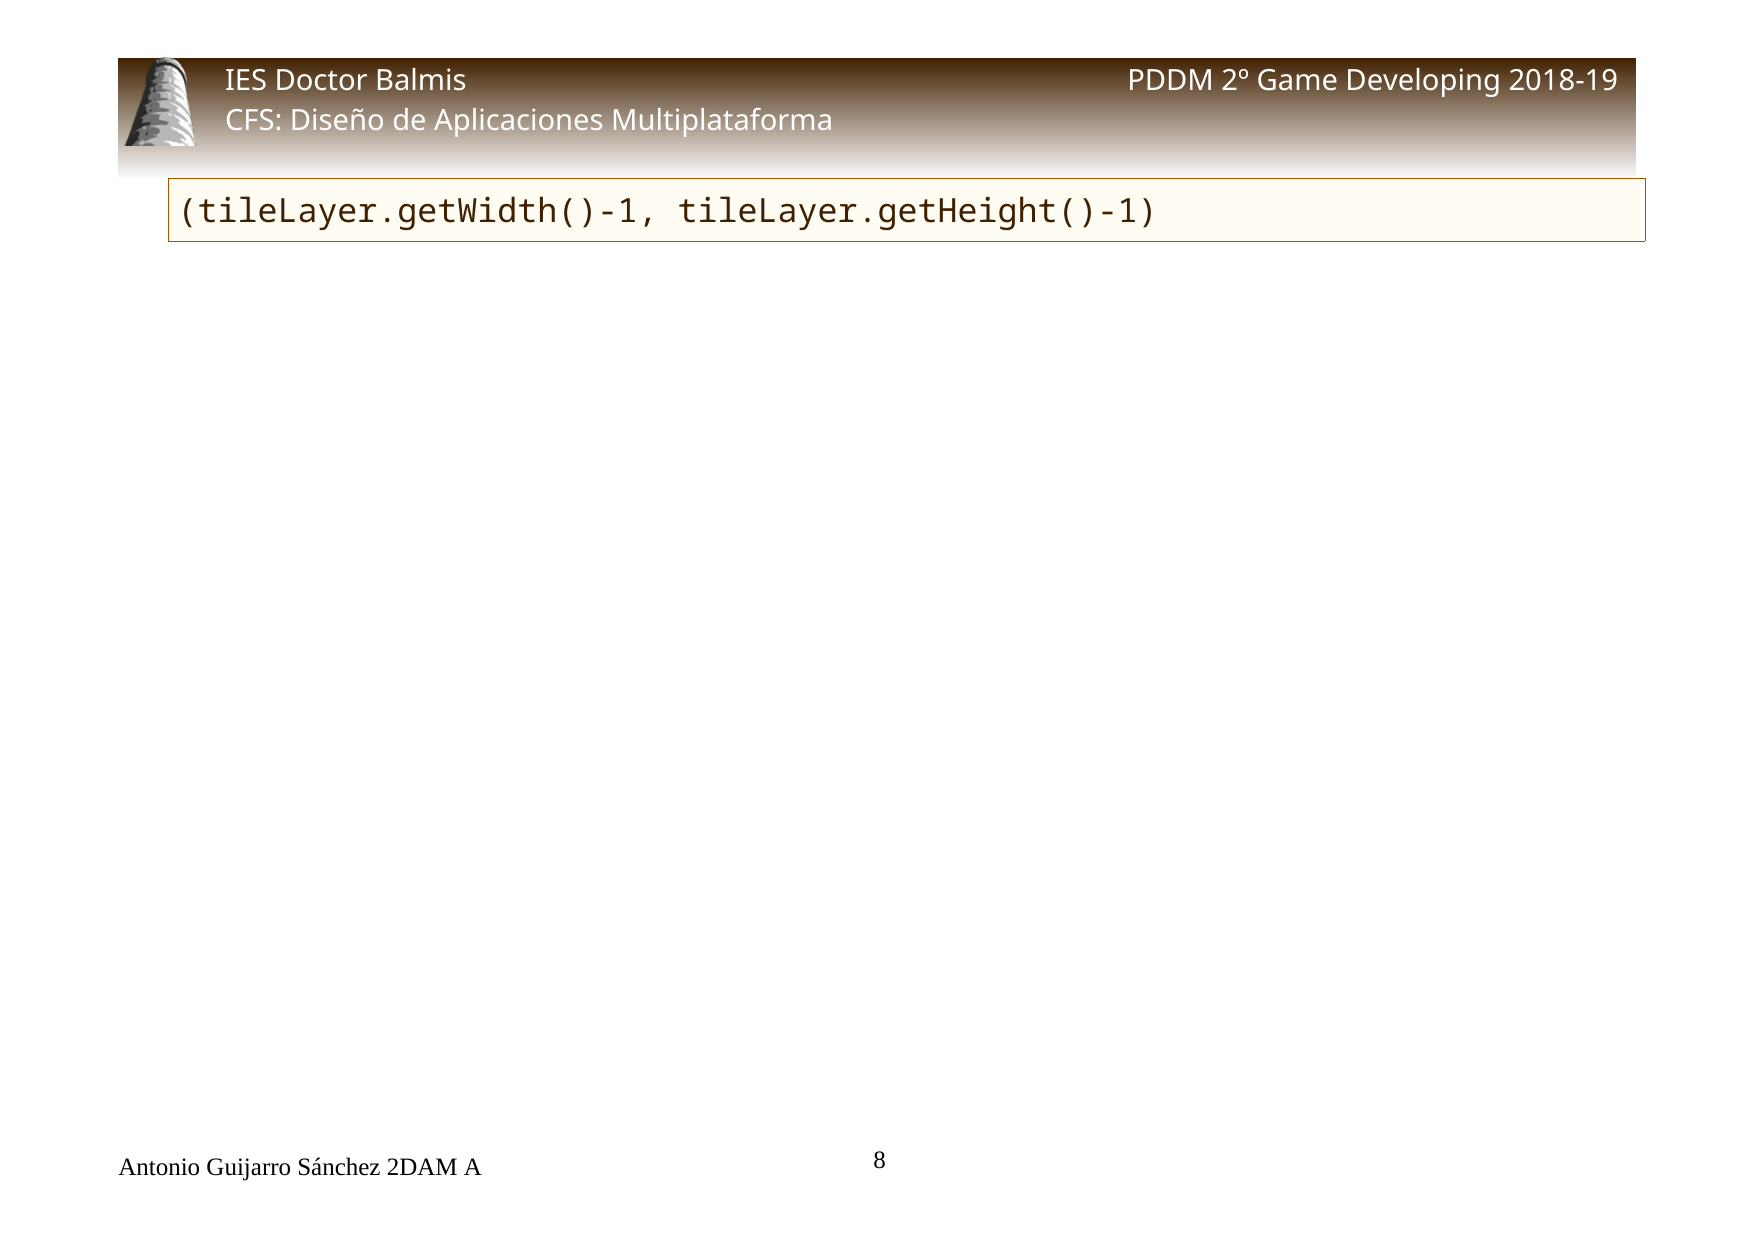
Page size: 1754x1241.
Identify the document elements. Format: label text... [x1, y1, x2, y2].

picture [121, 57, 202, 146]
text (tileLayer.getWidth()-1, tileLayer.getHeight()-1) [169, 179, 1645, 241]
